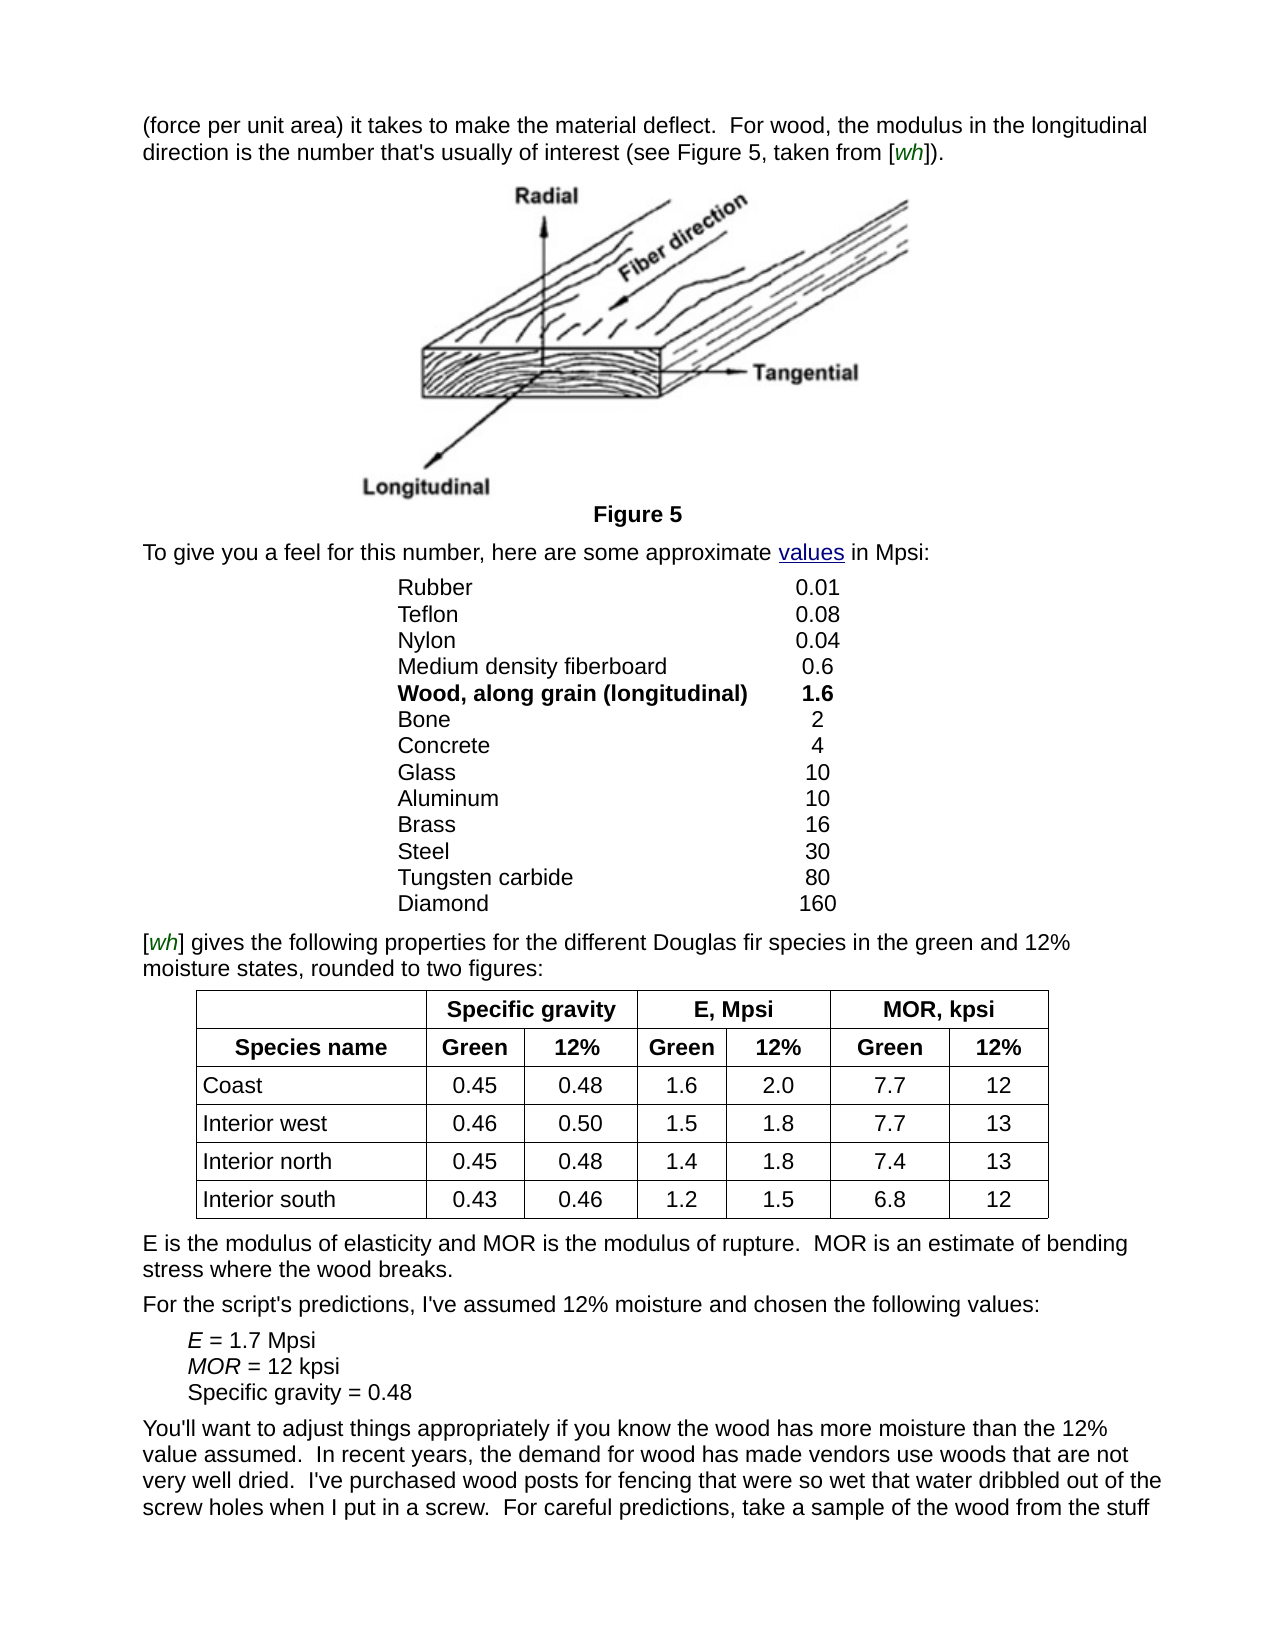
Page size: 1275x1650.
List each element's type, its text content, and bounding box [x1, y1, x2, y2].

table_cell 2 [757, 706, 878, 732]
table_cell 0.48 [525, 1067, 637, 1104]
table_header E, Mpsi [638, 991, 830, 1028]
table_cell 16 [757, 811, 878, 838]
table_cell 10 [757, 759, 878, 785]
table_cell 1.8 [727, 1105, 830, 1142]
table_cell 1.5 [638, 1105, 726, 1142]
table_cell 0.50 [525, 1105, 637, 1142]
text You'll want to adjust things appropriately if you know the wood has more moisture than the 12% value assumed. In recent years, the demand for wood has made vendors use woods that are not very well dried. I've purchased wood posts for fencing that were so wet that water dribbled out of the screw holes when I put in a screw. For careful predictions, take a sample of the wood from the stuff [142, 1414, 1162, 1520]
table_cell 12% [950, 1029, 1048, 1066]
table_cell 12 [950, 1181, 1048, 1218]
table_cell Bone [397, 706, 757, 732]
text E = 1.7 Mpsi [187, 1327, 1162, 1353]
table_cell Tungsten carbide [397, 864, 757, 890]
table_cell Steel [397, 838, 757, 864]
table_cell 1.6 [757, 680, 878, 706]
table_cell Green [638, 1029, 726, 1066]
table_cell 7.7 [831, 1067, 949, 1104]
table_header Specific gravity [427, 991, 637, 1028]
table_cell 0.46 [427, 1105, 524, 1142]
table_cell Interior north [197, 1143, 426, 1180]
table_cell 0.46 [525, 1181, 637, 1218]
table_cell 13 [950, 1143, 1048, 1180]
text To give you a feel for this number, here are some approximate values in Mpsi: [142, 174, 1162, 565]
table_cell Brass [397, 811, 757, 838]
table_cell 1.6 [638, 1067, 726, 1104]
table_cell Nylon [397, 627, 757, 653]
table_cell 160 [757, 890, 878, 917]
table_cell Interior south [197, 1181, 426, 1218]
table_cell Wood, along grain (longitudinal) [397, 680, 757, 706]
table_cell 0.45 [427, 1067, 524, 1104]
text Figure 5 [359, 501, 916, 527]
table_cell Green [427, 1029, 524, 1066]
table_cell 7.4 [831, 1143, 949, 1180]
table_cell Teflon [397, 601, 757, 627]
text Specific gravity = 0.48 [187, 1379, 1162, 1406]
text For the script's predictions, I've assumed 12% moisture and chosen the following values: [142, 1291, 1162, 1318]
table_cell 0.6 [757, 653, 878, 679]
text (force per unit area) it takes to make the material deflect. For wood, the modulus in the longitudinal direction is the number that's usually of interest (see Figure 5, taken from [wh]). [142, 112, 1162, 165]
table_cell 1.4 [638, 1143, 726, 1180]
table_cell 1.5 [727, 1181, 830, 1218]
table_header 0.01 [757, 574, 878, 601]
table_cell Medium density fiberboard [397, 653, 757, 679]
table_cell 0.04 [757, 627, 878, 653]
table_cell 1.8 [727, 1143, 830, 1180]
table_header Rubber [397, 574, 757, 601]
table_cell 6.8 [831, 1181, 949, 1218]
table_cell 7.7 [831, 1105, 949, 1142]
table_cell Coast [197, 1067, 426, 1104]
text [wh] gives the following properties for the different Douglas fir species in the green and 12% moisture states, rounded to two figures: [142, 928, 1162, 981]
table_cell Glass [397, 759, 757, 785]
table_cell 13 [950, 1105, 1048, 1142]
table_cell Species name [197, 1029, 426, 1066]
table_cell 4 [757, 732, 878, 759]
table_cell Green [831, 1029, 949, 1066]
table_cell 0.08 [757, 601, 878, 627]
text E is the modulus of elasticity and MOR is the modulus of rupture. MOR is an estimate of bending stress where the wood breaks. [142, 1229, 1162, 1282]
table_cell Aluminum [397, 785, 757, 811]
text MOR = 12 kpsi [187, 1353, 1162, 1379]
table_cell Interior west [197, 1105, 426, 1142]
table_cell 30 [757, 838, 878, 864]
table_cell Concrete [397, 732, 757, 759]
table_cell 10 [757, 785, 878, 811]
table_cell 0.45 [427, 1143, 524, 1180]
table_cell 12 [950, 1067, 1048, 1104]
picture [358, 174, 917, 501]
table_cell 12% [727, 1029, 830, 1066]
table_cell 0.43 [427, 1181, 524, 1218]
table_cell 0.48 [525, 1143, 637, 1180]
table_cell 1.2 [638, 1181, 726, 1218]
table_header MOR, kpsi [831, 991, 1048, 1028]
table_cell 12% [525, 1029, 637, 1066]
table_cell 2.0 [727, 1067, 830, 1104]
table_cell 80 [757, 864, 878, 890]
table_cell Diamond [397, 890, 757, 917]
table_header [197, 991, 426, 1028]
